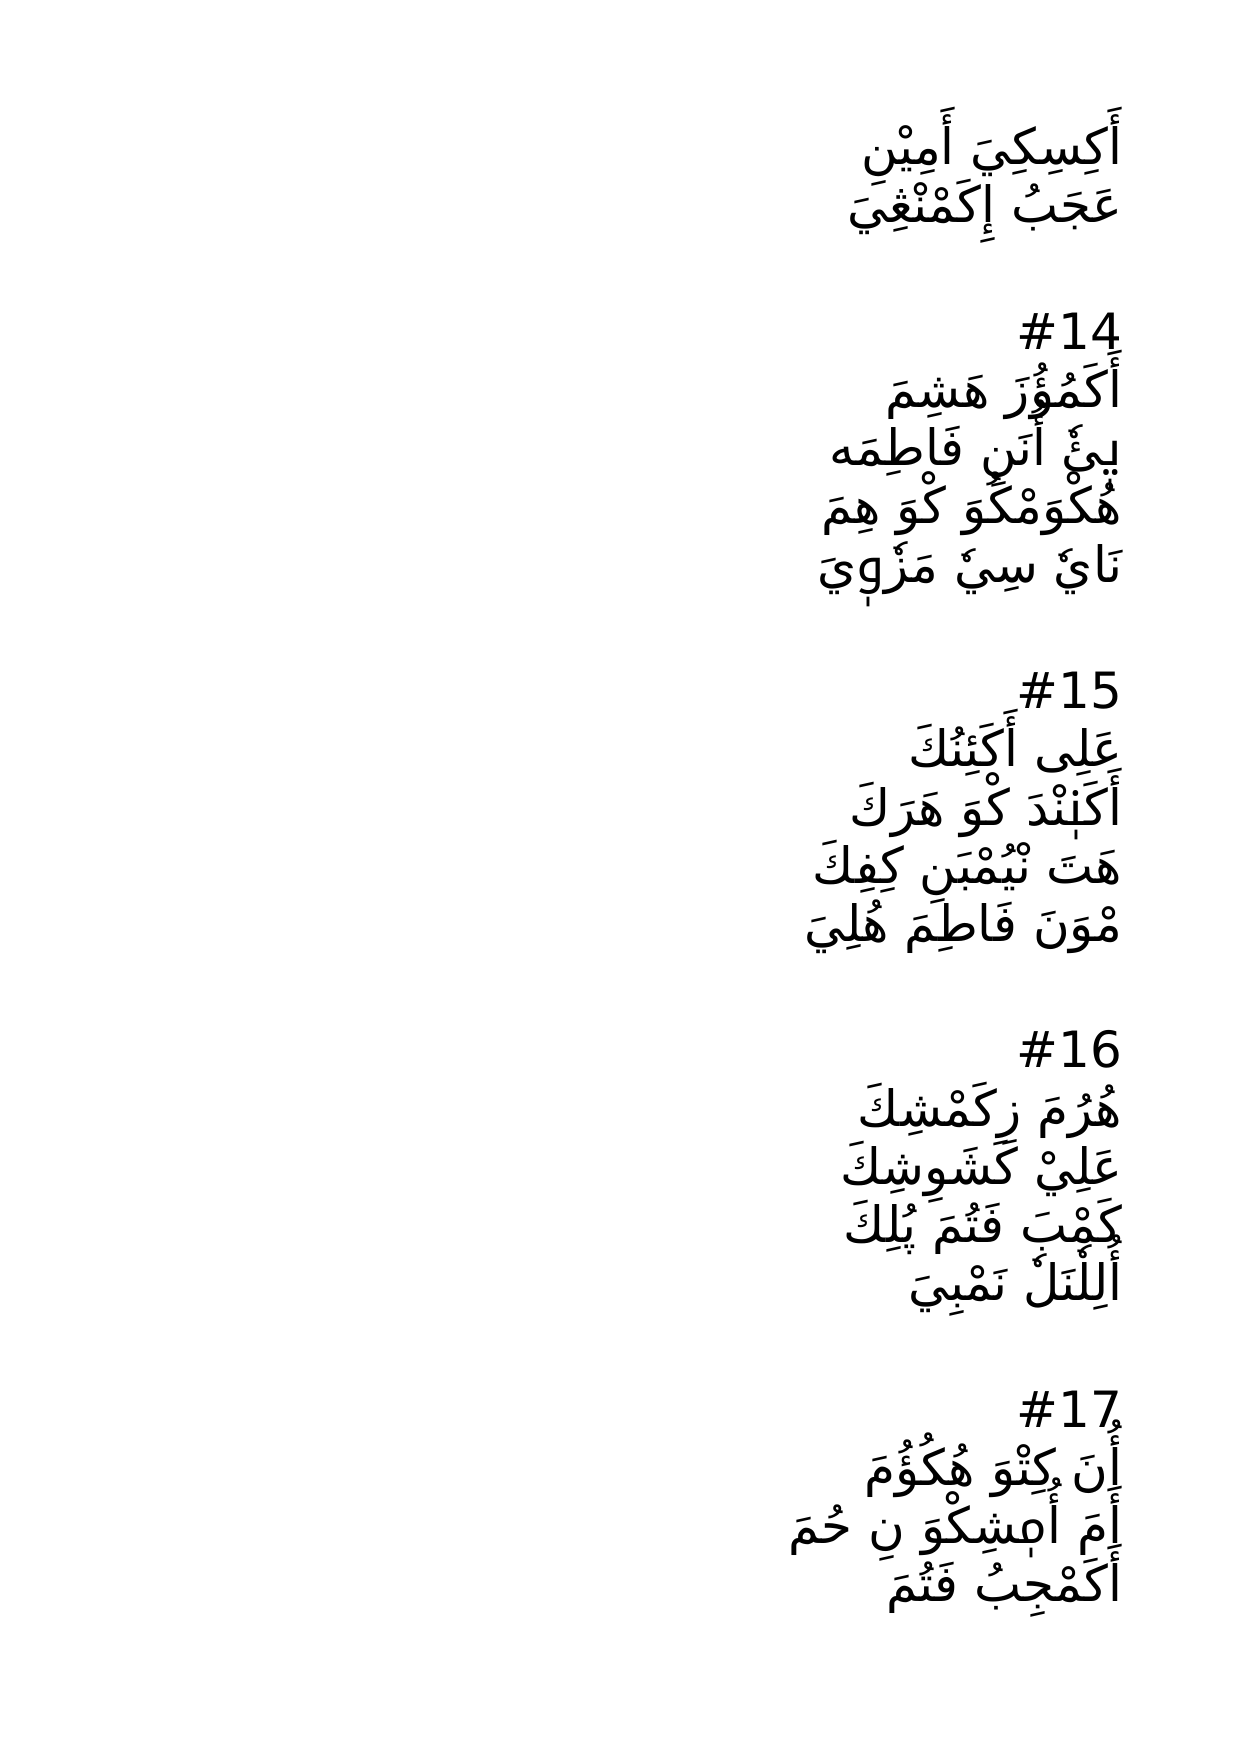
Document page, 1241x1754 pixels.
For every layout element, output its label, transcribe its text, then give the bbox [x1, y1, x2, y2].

text #16 [118, 1021, 1122, 1079]
text أَكَمُؤُزَ هَشِمَ [118, 361, 1122, 419]
text أَكَنٖنْدَ كْوَ هَرَكَ [118, 778, 1122, 837]
text عَلِى أَكَئِنُكَ [118, 720, 1122, 778]
text هُكْوَمْكُوَ كْوَ هِمَ [118, 477, 1122, 536]
text عَجَبُ إِكَمْنْڠِيَ [118, 176, 1122, 234]
text مْوَنَ فَاطِمَ هُلِيَ [118, 895, 1122, 953]
text #14 [118, 303, 1122, 361]
text #17 [118, 1381, 1122, 1439]
text كَمْبَ فَتُمَ پُلِكَ [118, 1196, 1122, 1254]
text أُلِلٗنَلٗ نَمْبِيَ [118, 1254, 1122, 1312]
text هَتَ نْيُمْبَنِ كِفِكَ [118, 837, 1122, 895]
text أَمَ أُمٖشِكْوَ نِ حُمَ [118, 1497, 1122, 1555]
text #15 [118, 662, 1122, 720]
text يٖئٗ أُنَنِ فَاطِمَه [118, 419, 1122, 477]
text هُرُمَ زِكَمْشِكَ [118, 1079, 1122, 1138]
text أَكِسِكِيَ أَمِيْنِ [118, 118, 1122, 176]
text أَكَمْجِبُ فَتُمَ [118, 1555, 1122, 1613]
text أُنَ كِتْوَ هُكُؤُمَ [118, 1439, 1122, 1497]
text عَلِيْ كَشَوِشِكَ [118, 1138, 1122, 1196]
text نَايٗ سِيٗ مَزٗوٖيَ [118, 536, 1122, 594]
